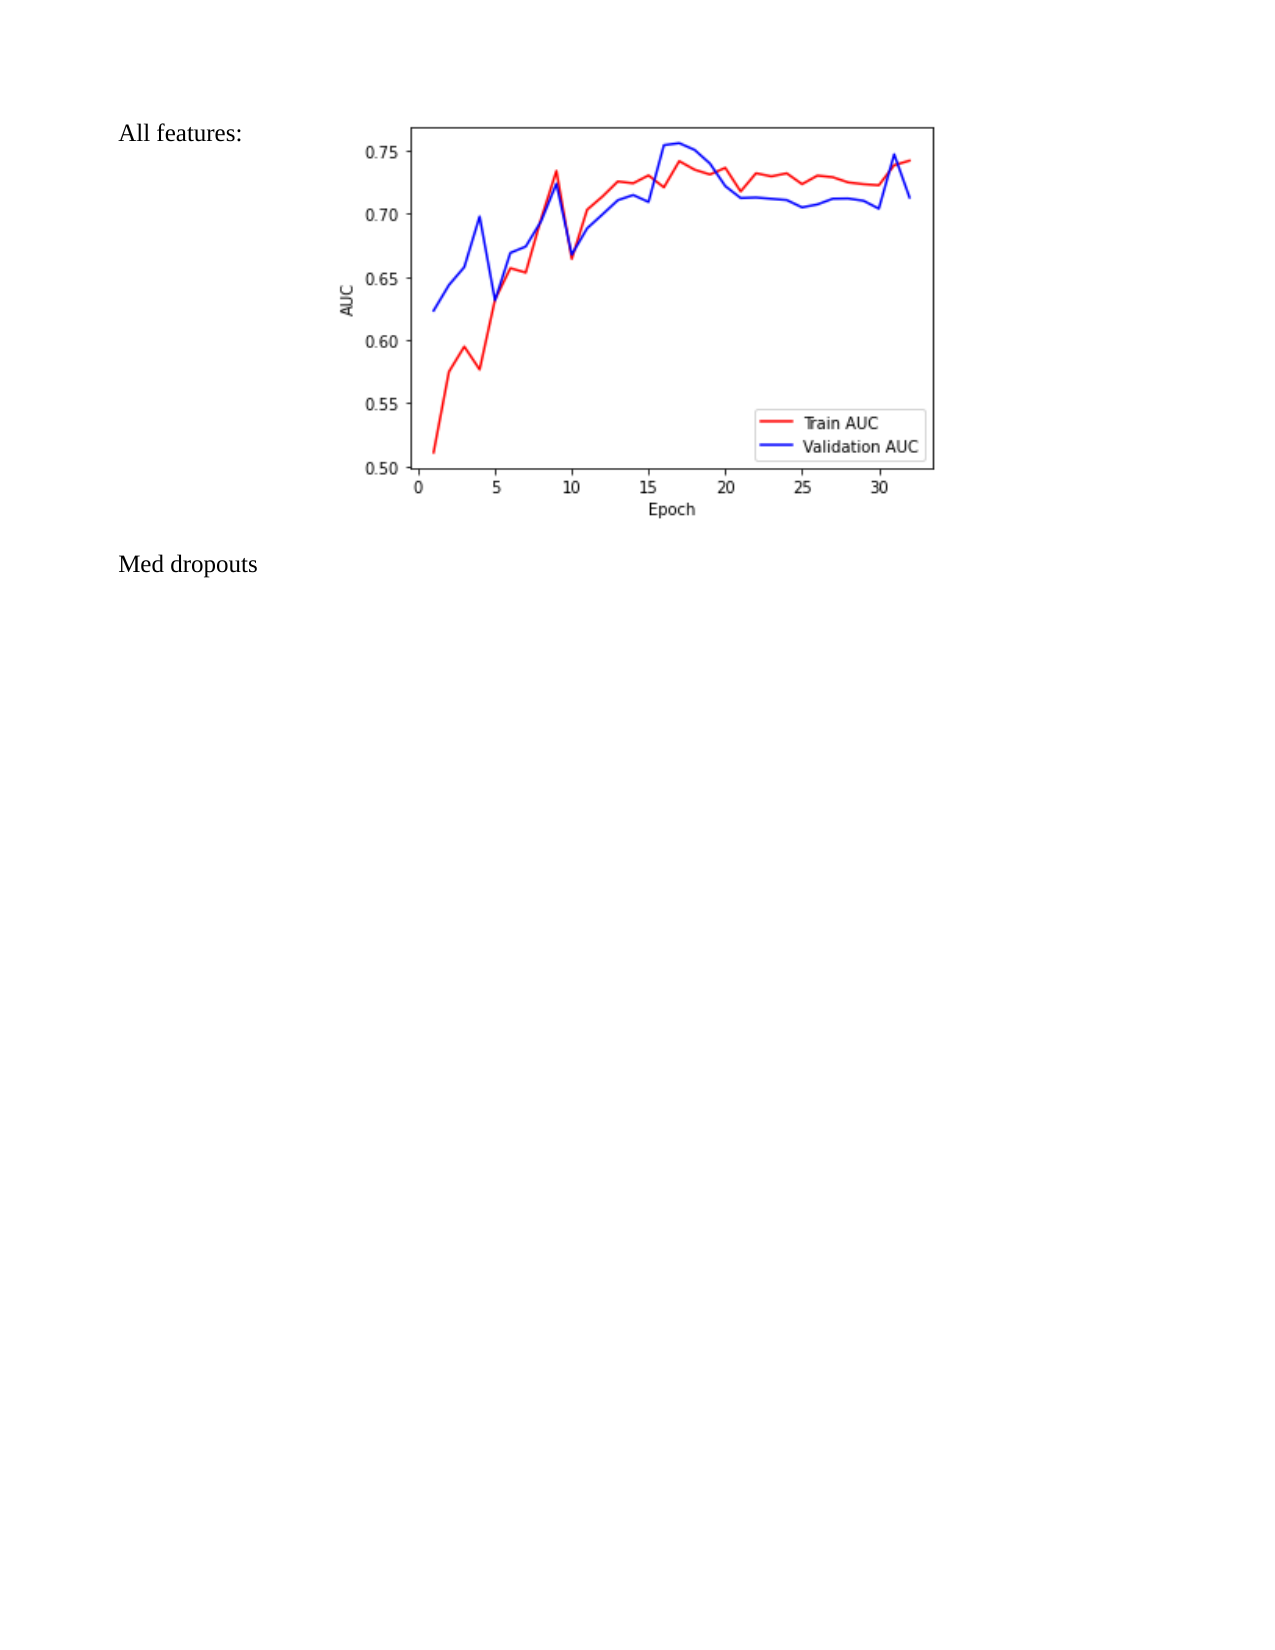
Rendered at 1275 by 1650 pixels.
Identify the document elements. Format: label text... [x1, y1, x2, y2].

text All features: [118, 118, 331, 147]
text Med dropouts [118, 549, 1157, 578]
picture [331, 118, 944, 528]
text [944, 118, 1157, 147]
